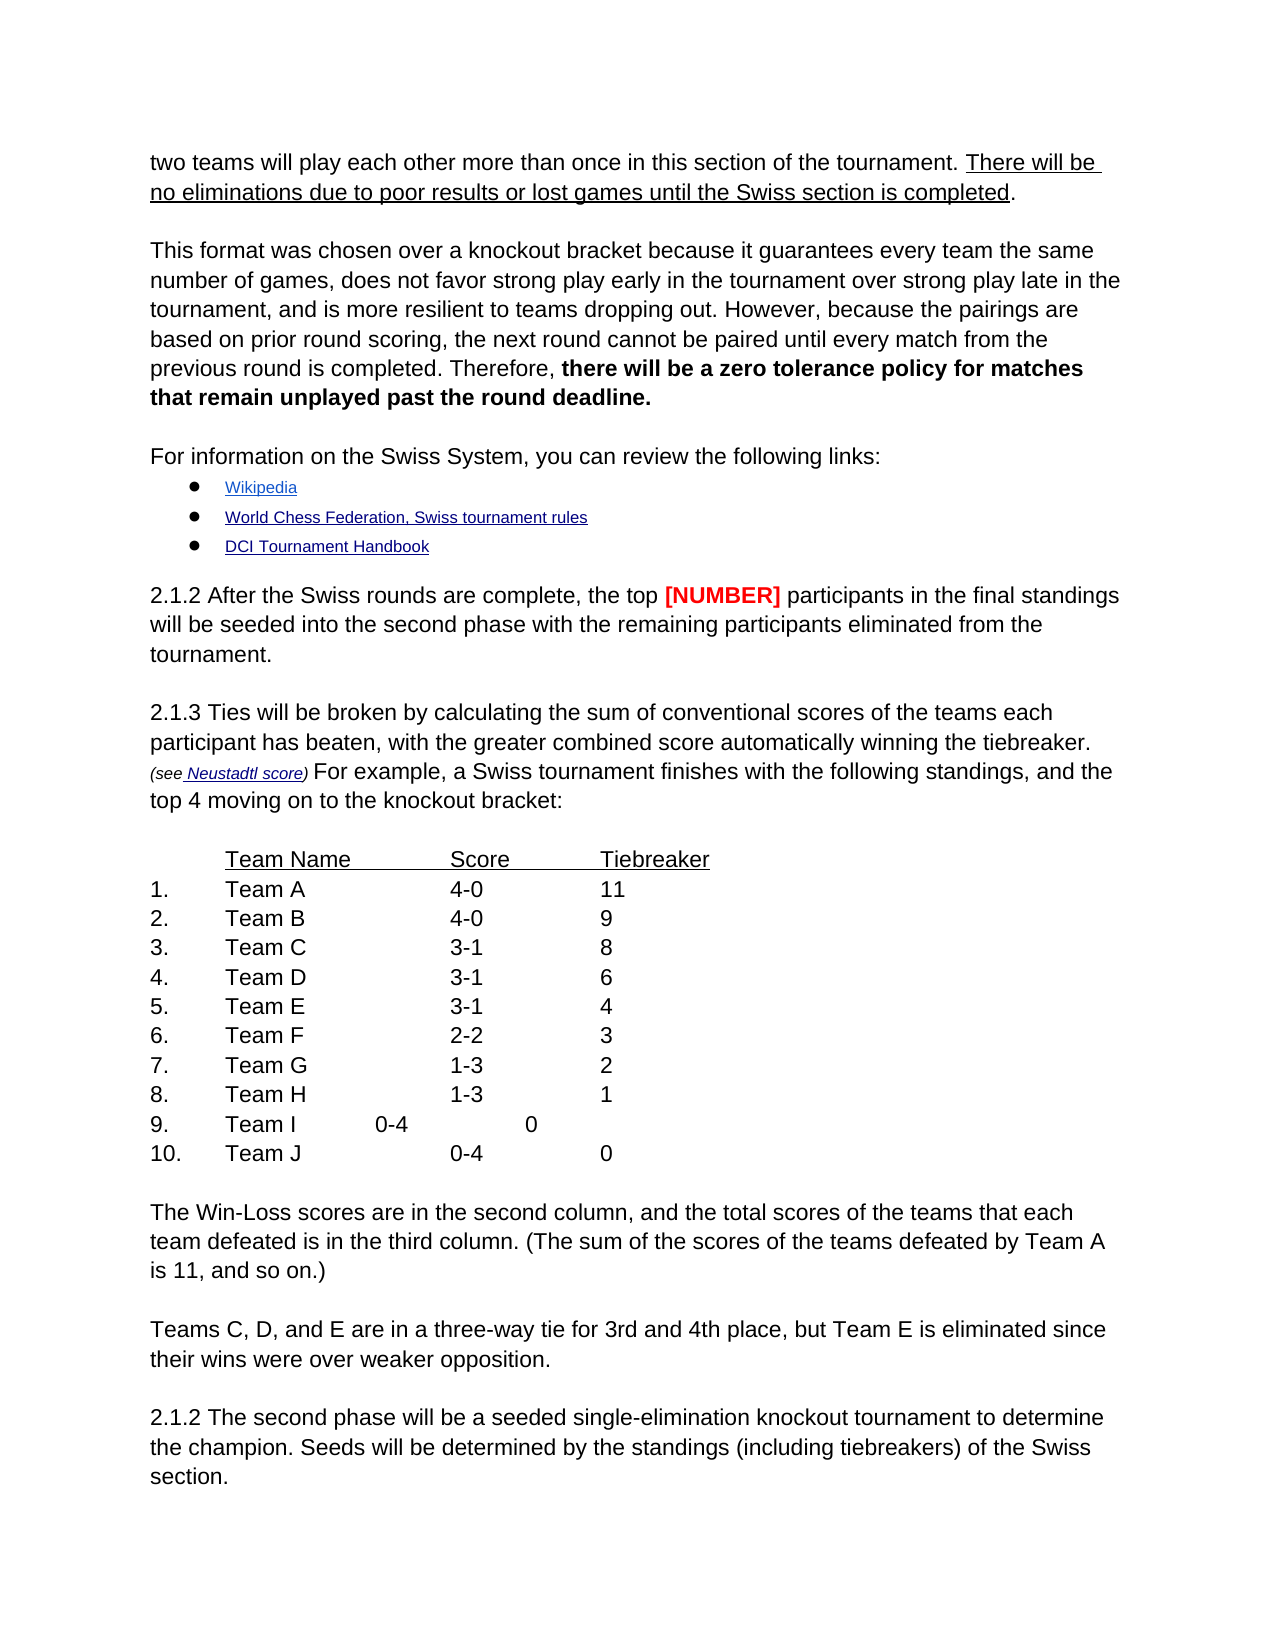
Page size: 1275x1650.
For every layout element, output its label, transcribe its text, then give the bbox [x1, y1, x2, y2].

text For information on the Swiss System, you can review the following links: [150, 444, 1125, 469]
text Teams C, D, and E are in a three-way tie for 3rd and 4th place, but Team E is eliminated since their wins were over weaker opposition. [150, 1317, 1125, 1372]
text 4. Team D 3-1 6 [150, 964, 1125, 990]
text 3. Team C 3-1 8 [150, 935, 1125, 961]
text 7. Team G 1-3 2 [150, 1053, 1125, 1078]
list World Chess Federation, Swiss tournament rules [187, 502, 1125, 528]
text two teams will play each other more than once in this section of the tournament. There will be no eliminations due to poor results or lost games until the Swiss section is completed. [150, 150, 1125, 205]
text 5. Team E 3-1 4 [150, 994, 1125, 1019]
text The Win-Loss scores are in the second column, and the total scores of the teams that each team defeated is in the third column. (The sum of the scores of the teams defeated by Team A is 11, and so on.) [150, 1199, 1125, 1284]
text 2.1.2 The second phase will be a seeded single-elimination knockout tournament to determine the champion. Seeds will be determined by the standings (including tiebreakers) of the Swiss section. [150, 1405, 1125, 1489]
text Team Name Score Tiebreaker [150, 847, 1125, 873]
text 9. Team I 0-4 0 [150, 1111, 1125, 1137]
text 2. Team B 4-0 9 [150, 906, 1125, 931]
list Wikipedia [187, 473, 1125, 499]
list DCI Tournament Handbook [187, 532, 1125, 557]
text This format was chosen over a knockout bracket because it guarantees every team the same number of games, does not favor strong play early in the tournament over strong play late in the tournament, and is more resilient to teams dropping out. However, because the pairings are based on prior round scoring, the next round cannot be paired until every match from the previous round is completed. Therefore, there will be a zero tolerance policy for matches that remain unplayed past the round deadline. [150, 238, 1125, 411]
text 8. Team H 1-3 1 [150, 1082, 1125, 1108]
text 2.1.2 After the Swiss rounds are complete, the top [NUMBER] participants in the final standings will be seeded into the second phase with the remaining participants eliminated from the tournament. [150, 583, 1125, 667]
text 10. Team J 0-4 0 [150, 1141, 1125, 1166]
text 2.1.3 Ties will be broken by calculating the sum of conventional scores of the teams each participant has beaten, with the greater combined score automatically winning the tiebreaker. (see Neustadtl score) For example, a Swiss tournament finishes with the following standings, and the top 4 moving on to the knockout bracket: [150, 700, 1125, 814]
text 1. Team A 4-0 11 [150, 876, 1125, 902]
text 6. Team F 2-2 3 [150, 1023, 1125, 1049]
